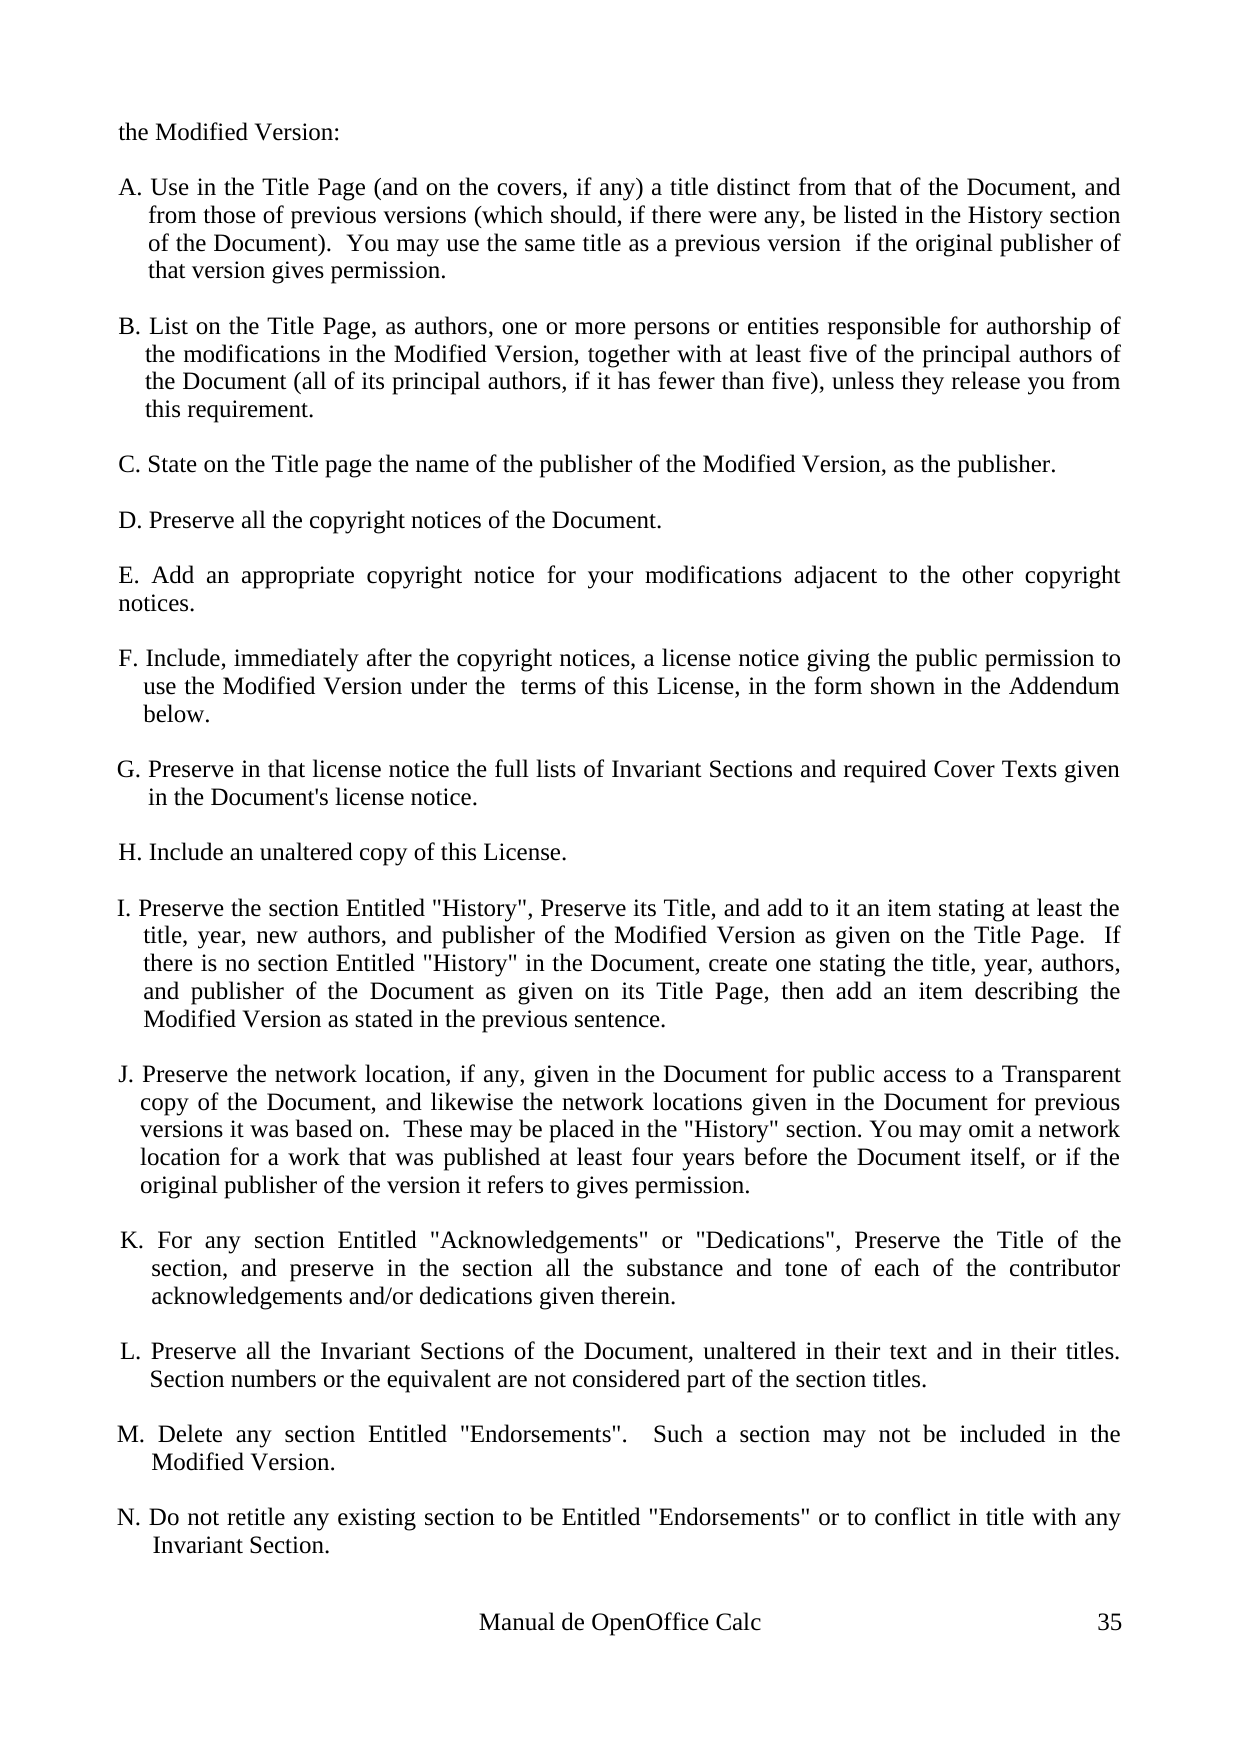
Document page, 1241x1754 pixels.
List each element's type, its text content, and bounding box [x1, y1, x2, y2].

text C. State on the Title page the name of the publisher of the Modified Version, as the publisher. [118, 451, 1122, 478]
text the Modified Version: [118, 118, 1122, 146]
text L. Preserve all the Invariant Sections of the Document, unaltered in their text and in their titles. Section numbers or the equivalent are not considered part of the section titles. [120, 1337, 1122, 1393]
text G. Preserve in that license notice the full lists of Invariant Sections and required Cover Texts given in the Document's license notice. [117, 755, 1122, 811]
text F. Include, immediately after the copyright notices, a license notice giving the public permission to use the Modified Version under the terms of this License, in the form shown in the Addendum below. [118, 644, 1122, 728]
text A. Use in the Title Page (and on the covers, if any) a title distinct from that of the Document, and from those of previous versions (which should, if there were any, be listed in the History section of the Document). You may use the same title as a previous version if the original publisher of that version gives permission. [118, 173, 1122, 284]
text D. Preserve all the copyright notices of the Document. [118, 506, 1122, 534]
text K. For any section Entitled "Acknowledgements" or "Dedications", Preserve the Title of the section, and preserve in the section all the substance and tone of each of the contributor acknowledgements and/or dedications given therein. [120, 1226, 1122, 1309]
text N. Do not retitle any existing section to be Entitled "Endorsements" or to conflict in title with any Invariant Section. [117, 1503, 1122, 1559]
text J. Preserve the network location, if any, given in the Document for public access to a Transparent copy of the Document, and likewise the network locations given in the Document for previous versions it was based on. These may be placed in the "History" section. You may omit a network location for a work that was published at least four years before the Document itself, or if the original publisher of the version it refers to gives permission. [118, 1060, 1122, 1199]
text I. Preserve the section Entitled "History", Preserve its Title, and add to it an item stating at least the title, year, new authors, and publisher of the Modified Version as given on the Title Page. If there is no section Entitled "History" in the Document, create one stating the title, year, authors, and publisher of the Document as given on its Title Page, then add an item describing the Modified Version as stated in the previous sentence. [117, 894, 1122, 1032]
text E. Add an appropriate copyright notice for your modifications adjacent to the other copyright notices. [118, 561, 1122, 617]
text M. Delete any section Entitled "Endorsements". Such a section may not be included in the Modified Version. [117, 1420, 1122, 1476]
text B. List on the Title Page, as authors, one or more persons or entities responsible for authorship of the modifications in the Modified Version, together with at least five of the principal authors of the Document (all of its principal authors, if it has fewer than five), unless they release you from this requirement. [118, 312, 1122, 423]
text H. Include an unaltered copy of this License. [118, 838, 1122, 866]
